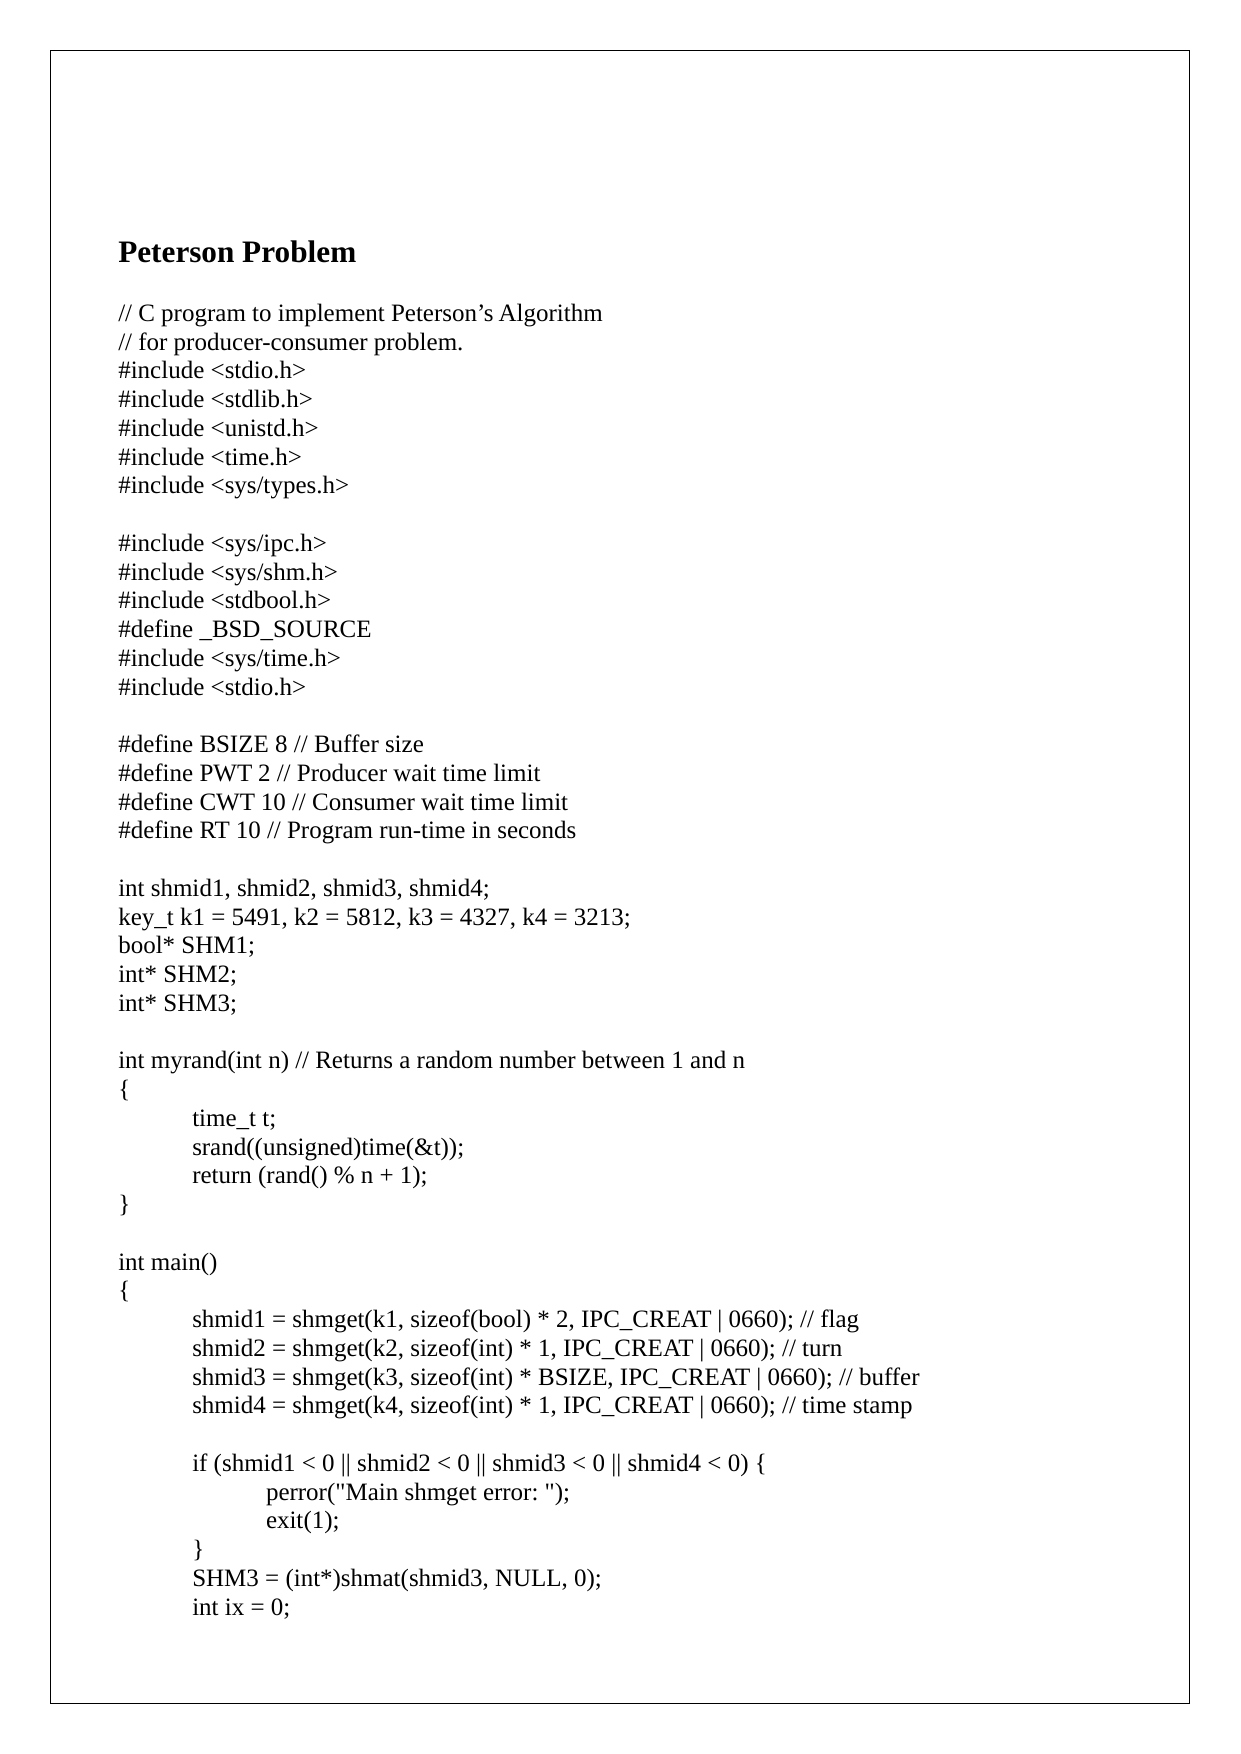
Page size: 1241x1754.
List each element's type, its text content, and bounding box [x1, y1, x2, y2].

text exit(1); [118, 1505, 1122, 1534]
text if (shmid1 < 0 || shmid2 < 0 || shmid3 < 0 || shmid4 < 0) { [118, 1448, 1122, 1477]
text // C program to implement Peterson’s Algorithm [118, 298, 1122, 327]
text SHM3 = (int*)shmat(shmid3, NULL, 0); [118, 1563, 1122, 1592]
text #include <stdio.h> [118, 355, 1122, 384]
text #include <stdbool.h> [118, 585, 1122, 614]
text srand((unsigned)time(&t)); [118, 1132, 1122, 1160]
text #define RT 10 // Program run-time in seconds [118, 815, 1122, 844]
text #include <sys/ipc.h> [118, 528, 1122, 557]
text #include <sys/types.h> [118, 470, 1122, 499]
text int shmid1, shmid2, shmid3, shmid4; [118, 873, 1122, 902]
text shmid4 = shmget(k4, sizeof(int) * 1, IPC_CREAT | 0660); // time stamp [118, 1390, 1122, 1419]
text return (rand() % n + 1); [118, 1160, 1122, 1189]
text } [118, 1189, 1122, 1218]
text int* SHM2; [118, 959, 1122, 988]
text shmid2 = shmget(k2, sizeof(int) * 1, IPC_CREAT | 0660); // turn [118, 1333, 1122, 1362]
text int myrand(int n) // Returns a random number between 1 and n [118, 1045, 1122, 1074]
text int ix = 0; [118, 1592, 1122, 1620]
text // for producer-consumer problem. [118, 327, 1122, 355]
text #include <stdlib.h> [118, 384, 1122, 413]
text #include <time.h> [118, 442, 1122, 470]
text bool* SHM1; [118, 930, 1122, 959]
text } [118, 1534, 1122, 1563]
text #include <stdio.h> [118, 672, 1122, 700]
text { [118, 1275, 1122, 1304]
text perror("Main shmget error: "); [118, 1477, 1122, 1505]
text { [118, 1074, 1122, 1103]
text Peterson Problem [118, 233, 1122, 269]
text #define BSIZE 8 // Buffer size [118, 729, 1122, 758]
text #include <sys/time.h> [118, 643, 1122, 672]
text int main() [118, 1247, 1122, 1275]
text time_t t; [118, 1103, 1122, 1132]
text shmid3 = shmget(k3, sizeof(int) * BSIZE, IPC_CREAT | 0660); // buffer [118, 1362, 1122, 1390]
text #define PWT 2 // Producer wait time limit [118, 758, 1122, 787]
text int* SHM3; [118, 988, 1122, 1017]
text #define CWT 10 // Consumer wait time limit [118, 787, 1122, 815]
text #define _BSD_SOURCE [118, 614, 1122, 643]
text #include <unistd.h> [118, 413, 1122, 442]
text key_t k1 = 5491, k2 = 5812, k3 = 4327, k4 = 3213; [118, 902, 1122, 930]
text #include <sys/shm.h> [118, 557, 1122, 585]
text shmid1 = shmget(k1, sizeof(bool) * 2, IPC_CREAT | 0660); // flag [118, 1304, 1122, 1333]
